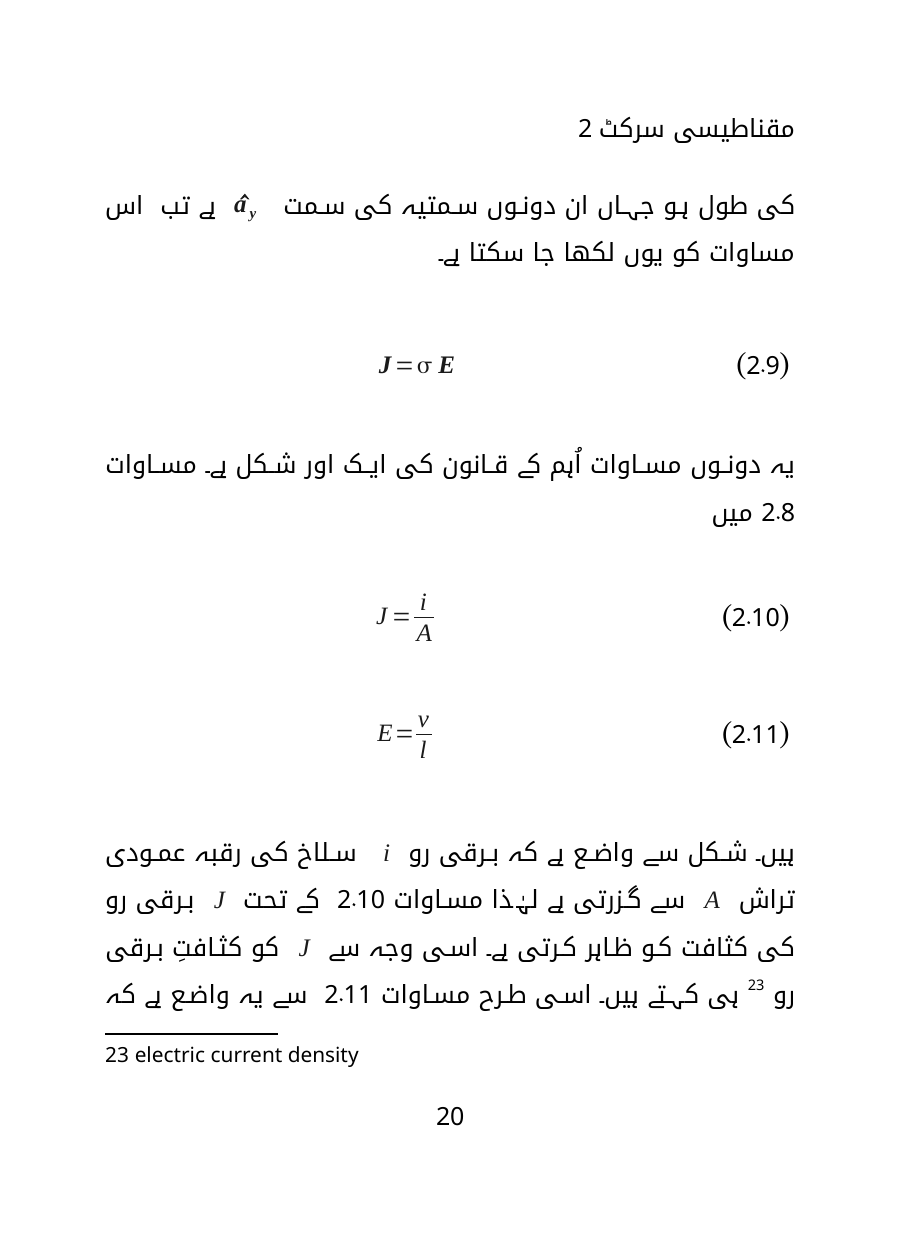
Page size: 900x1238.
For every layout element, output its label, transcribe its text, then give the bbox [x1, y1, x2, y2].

table_header [105, 336, 718, 408]
text ہیں۔ شکل سے واضع ہے کہ برقی رو سلاخ کی رقبہ عمودی تراشسے گزرتی ہے لہٰذا مساوات 2.10 کے تحتبرقی رو کی کثافت کو ظاہر کرتی ہے۔ اسی وجہ سےکو کثافتِ برقی رو ہی کہتے ہیں۔ اسی طرح مساوات 2.11 سے یہ واضع ہے کہبرقی دباؤ کی شدت کو ظاہر کرتی ہے اور یوں کو شدت برقی دباؤ کہتے ہیں۔ اس کے نام کو چھوٹا کر کے برقی شدت بھی کہا جاتا ہے۔ [105, 829, 795, 1019]
table_header [105, 583, 696, 666]
table_header (2.9) [718, 336, 795, 408]
text یہ دونوں مساوات اُہم کے قانون کی ایک اور شکل ہے۔ مساوات 2.8 میں [105, 442, 795, 536]
table_header (2.11) [696, 700, 795, 783]
table_header (2.10) [696, 583, 795, 666]
text اگر شکل میں سمتیہکی طول ہو اورسمتیہکی طول ہو جہاں ان دونوں سمتیہ کی سمت ہے تب اس مساوات کو یوں لکھا جا سکتا ہے۔ [105, 182, 795, 277]
table_header [105, 700, 696, 783]
text electric current density [105, 1040, 795, 1068]
